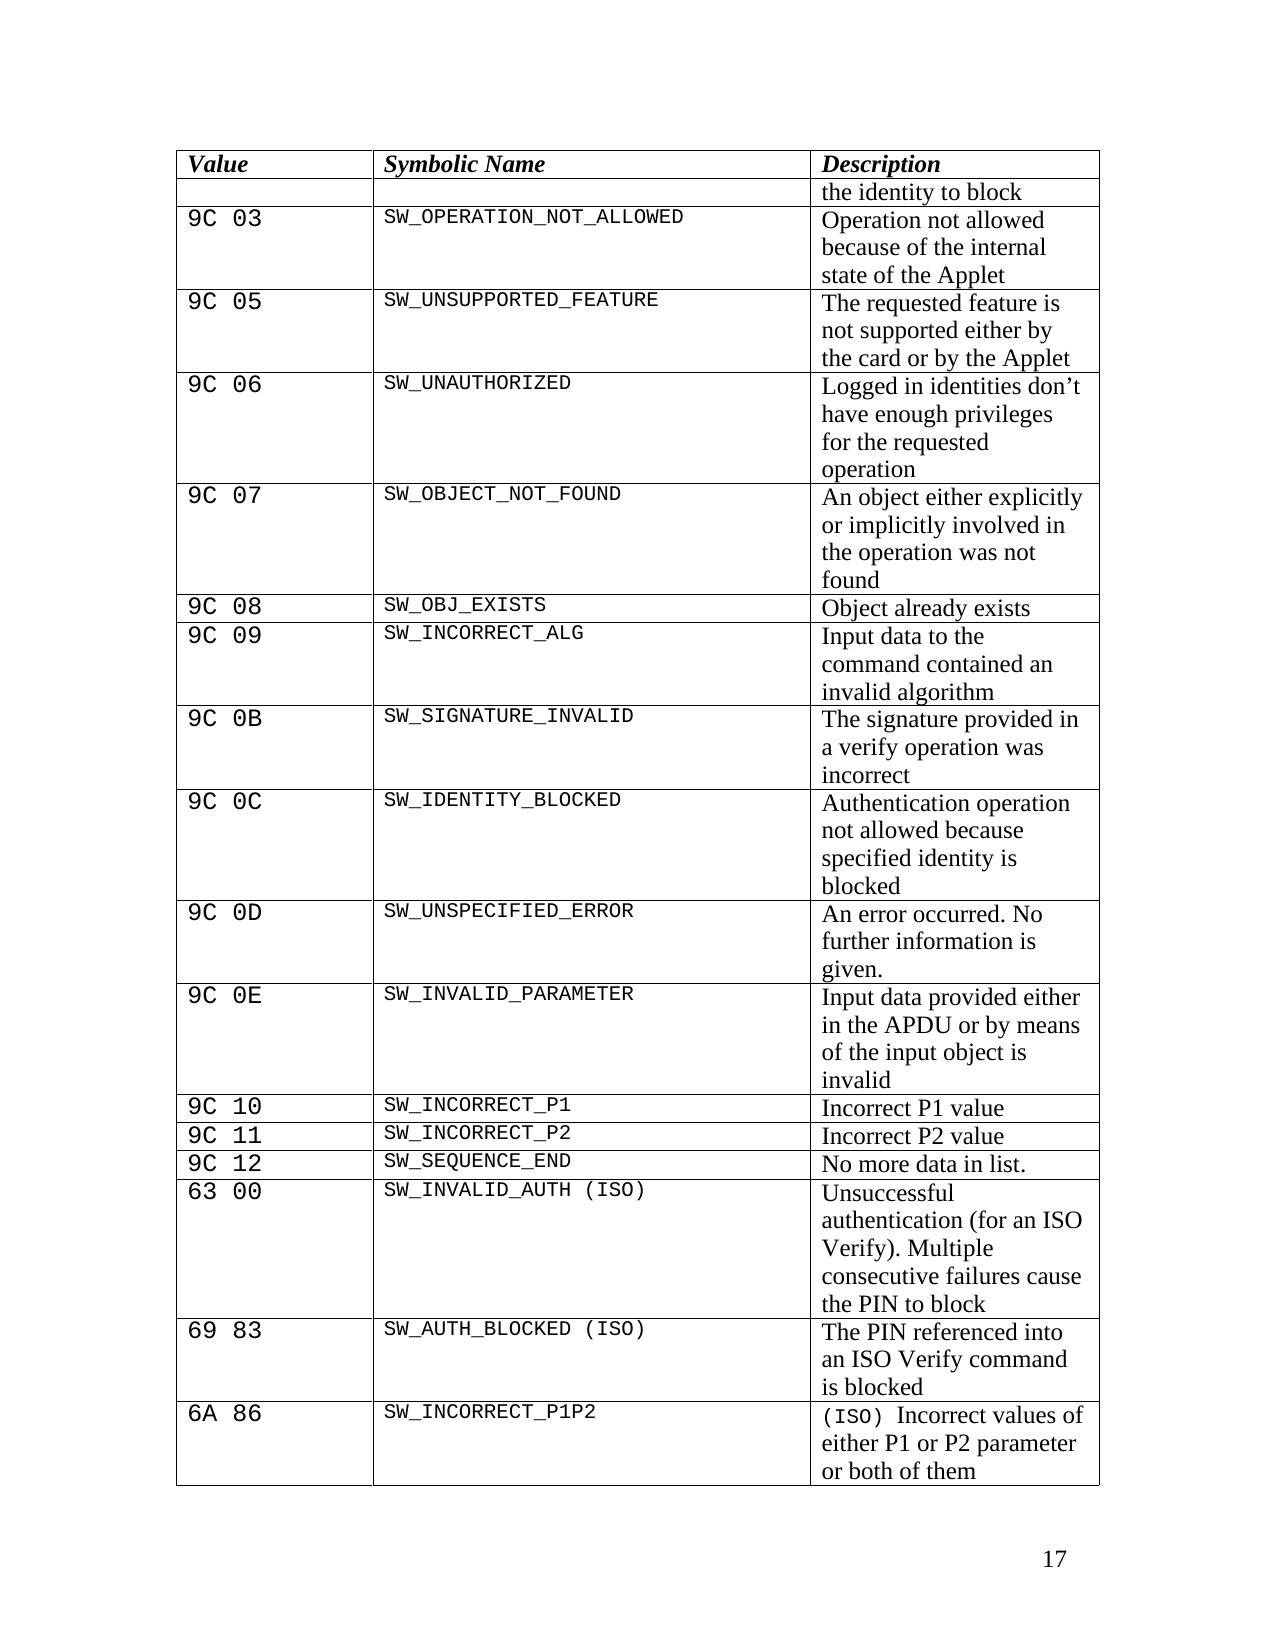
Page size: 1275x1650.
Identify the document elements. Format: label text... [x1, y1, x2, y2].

table_cell No more data in list. [811, 1151, 1099, 1179]
table_cell An object either explicitly or implicitly involved in the operation was not found [811, 484, 1099, 594]
table_cell 9C 0C [177, 790, 372, 900]
table_cell 9C 10 [177, 1095, 372, 1122]
table_cell SW_AUTH_BLOCKED (ISO) [374, 1319, 810, 1401]
table_cell SW_SIGNATURE_INVALID [374, 706, 810, 789]
table_cell 9C 05 [177, 290, 372, 372]
table_cell 9C 11 [177, 1123, 372, 1150]
table_cell SW_OPERATION_NOT_ALLOWED [374, 207, 810, 289]
table_cell SW_UNSUPPORTED_FEATURE [374, 290, 810, 372]
table_cell SW_INVALID_PARAMETER [374, 984, 810, 1094]
table_cell 63 00 [177, 1180, 372, 1318]
table_cell SW_UNAUTHORIZED [374, 373, 810, 483]
table_header Value [177, 151, 372, 178]
table_cell 9C 09 [177, 623, 372, 705]
table_cell 9C 07 [177, 484, 372, 594]
table_cell Input data provided either in the APDU or by means of the input object is invalid [811, 984, 1099, 1094]
table_cell 9C 0B [177, 706, 372, 789]
table_cell SW_INVALID_AUTH (ISO) [374, 1180, 810, 1318]
table_cell SW_INCORRECT_P2 [374, 1123, 810, 1150]
table_cell Input data to the command contained an invalid algorithm [811, 623, 1099, 705]
table_cell Incorrect P2 value [811, 1123, 1099, 1150]
table_cell SW_INCORRECT_P1 [374, 1095, 810, 1122]
table_cell Object already exists [811, 595, 1099, 622]
table_cell [177, 179, 372, 206]
table_cell Authentication operation not allowed because specified identity is blocked [811, 790, 1099, 900]
table_cell The requested feature is not supported either by the card or by the Applet [811, 290, 1099, 372]
table_cell SW_IDENTITY_BLOCKED [374, 790, 810, 900]
table_cell (ISO) Incorrect values of either P1 or P2 parameter or both of them [811, 1402, 1099, 1485]
table_cell 9C 03 [177, 207, 372, 289]
table_cell [374, 179, 810, 206]
table_cell 9C 12 [177, 1151, 372, 1179]
table_cell Logged in identities don’t have enough privileges for the requested operation [811, 373, 1099, 483]
table_cell An error occurred. No further information is given. [811, 901, 1099, 983]
table_cell SW_INCORRECT_ALG [374, 623, 810, 705]
table_cell The signature provided in a verify operation was incorrect [811, 706, 1099, 789]
table_cell SW_SEQUENCE_END [374, 1151, 810, 1179]
table_cell 9C 08 [177, 595, 372, 622]
table_cell 9C 06 [177, 373, 372, 483]
table_cell 9C 0E [177, 984, 372, 1094]
table_cell SW_OBJ_EXISTS [374, 595, 810, 622]
table_cell Operation not allowed because of the internal state of the Applet [811, 207, 1099, 289]
table_cell Incorrect P1 value [811, 1095, 1099, 1122]
table_cell 6A 86 [177, 1402, 372, 1485]
table_cell the identity to block [811, 179, 1099, 206]
table_cell Unsuccessful authentication (for an ISO Verify). Multiple consecutive failures cause the PIN to block [811, 1180, 1099, 1318]
table_cell 9C 0D [177, 901, 372, 983]
table_cell SW_OBJECT_NOT_FOUND [374, 484, 810, 594]
table_header Symbolic Name [374, 151, 810, 178]
table_header Description [811, 151, 1099, 178]
table_cell SW_INCORRECT_P1P2 [374, 1402, 810, 1485]
table_cell The PIN referenced into an ISO Verify command is blocked [811, 1319, 1099, 1401]
table_cell 69 83 [177, 1319, 372, 1401]
table_cell SW_UNSPECIFIED_ERROR [374, 901, 810, 983]
